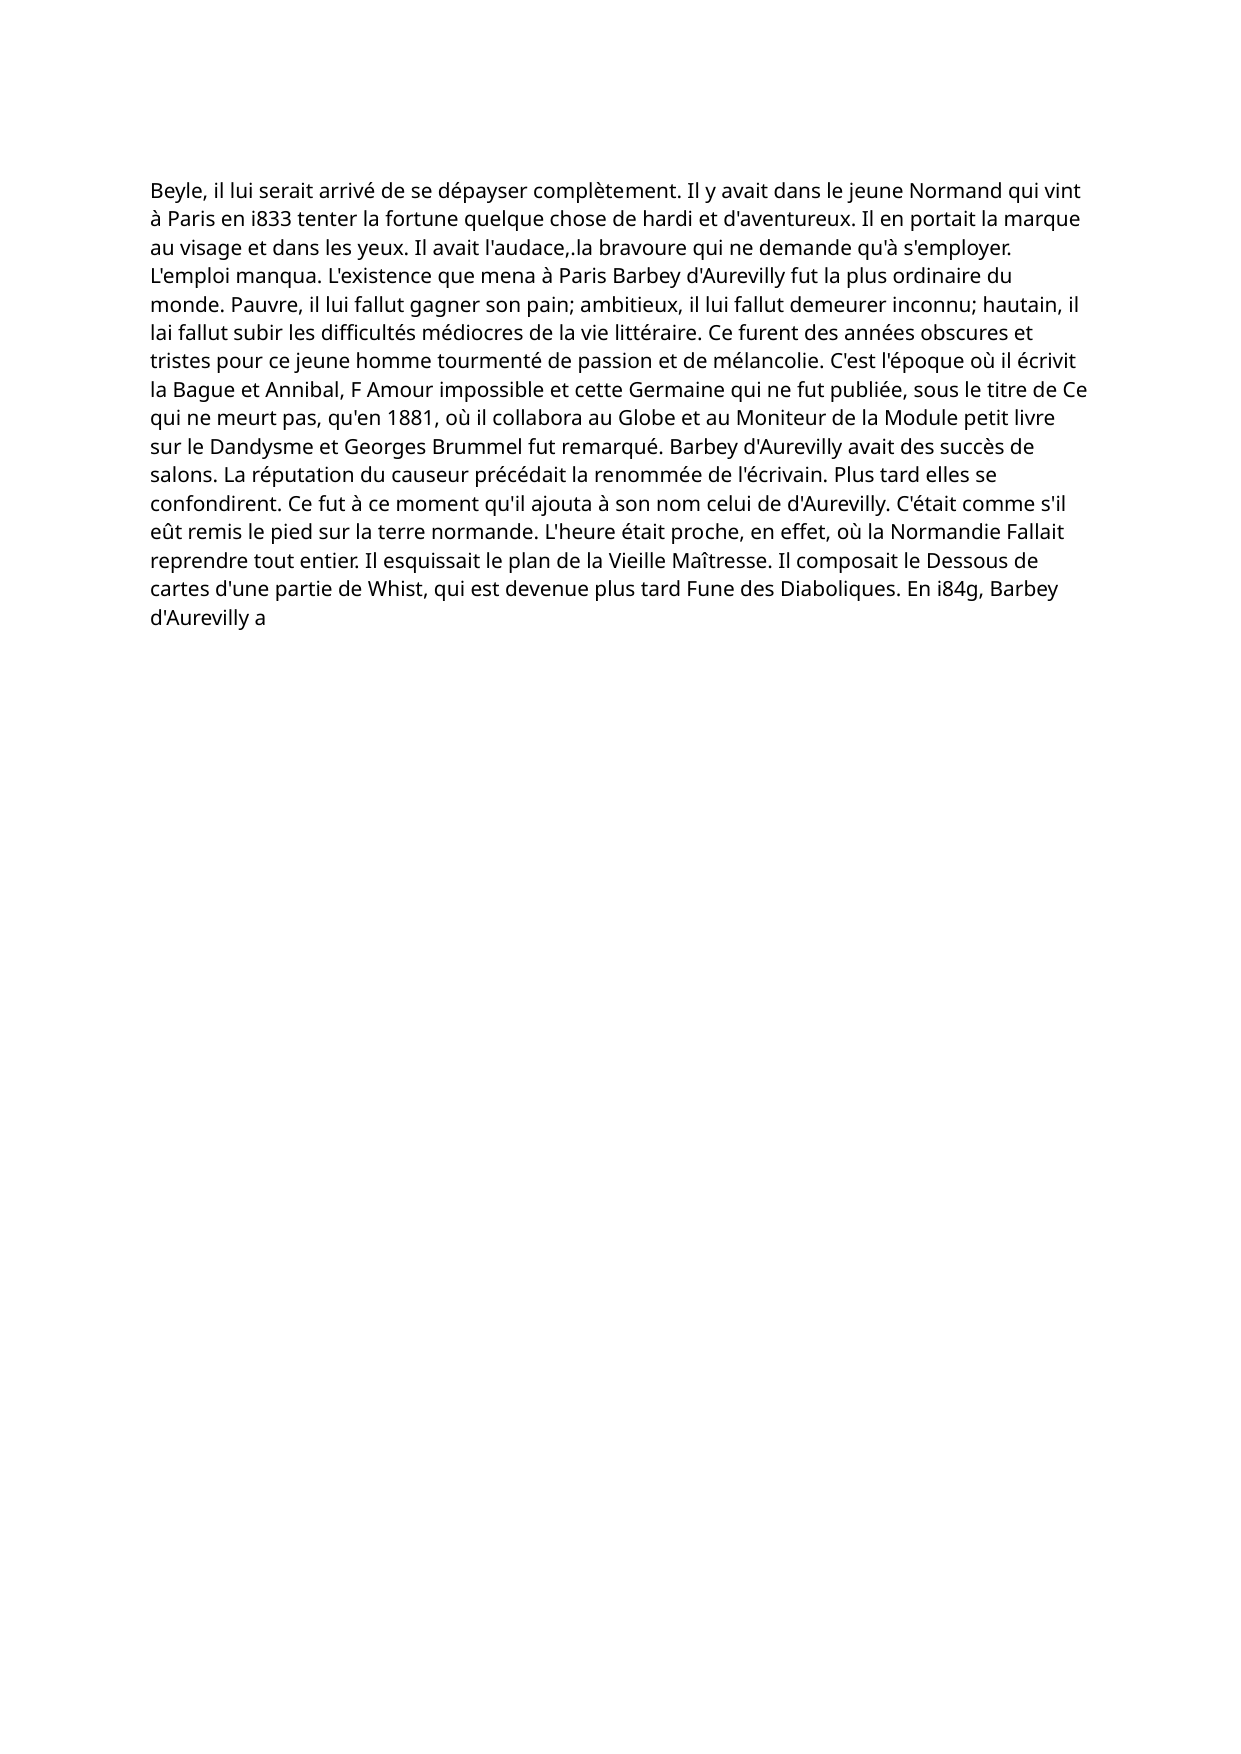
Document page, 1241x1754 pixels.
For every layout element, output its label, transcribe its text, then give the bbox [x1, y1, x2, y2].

text Beyle, il lui serait arrivé de se dépayser complète­ment. Il y avait dans le jeune Normand qui vint à Paris en i833 tenter la fortune quelque chose de hardi et d'aventureux. Il en portait la marque au visage et dans les yeux. Il avait l'audace,.la bravoure qui ne demande qu'à s'employer. L'emploi manqua. L'existence que mena à Paris Barbey d'Aurevilly fut la plus ordinaire du monde. Pauvre, il lui fallut gagner son pain; ambitieux, il lui fallut demeurer inconnu; hautain, il lai fallut subir les difficultés médiocres de la vie littéraire. Ce furent des années obscures et tristes pour ce jeune homme tourmenté de passion et de mélancolie. C'est l'époque où il écrivit la Bague et Annibal, F Amour impossible et cette Germaine qui ne fut publiée, sous le titre de Ce qui ne meurt pas, qu'en 1881, où il collabora au Globe et au Moniteur de la Module petit livre sur le Dandysme et Georges Brummel fut re­marqué. Barbey d'Aurevilly avait des succès de salons. La réputation du causeur précédait la re­nommée de l'écrivain. Plus tard elles se confondi­rent. Ce fut à ce moment qu'il ajouta à son nom celui de d'Aurevilly. C'était comme s'il eût remis le pied sur la terre normande. L'heure était pro­che, en effet, où la Normandie Fallait reprendre tout entier. Il esquissait le plan de la Vieille Maî­tresse. Il composait le Dessous de cartes d'une partie de Whist, qui est devenue plus tard Fune des Diaboliques. En i84g, Barbey d'Aurevilly a [150, 176, 1090, 631]
